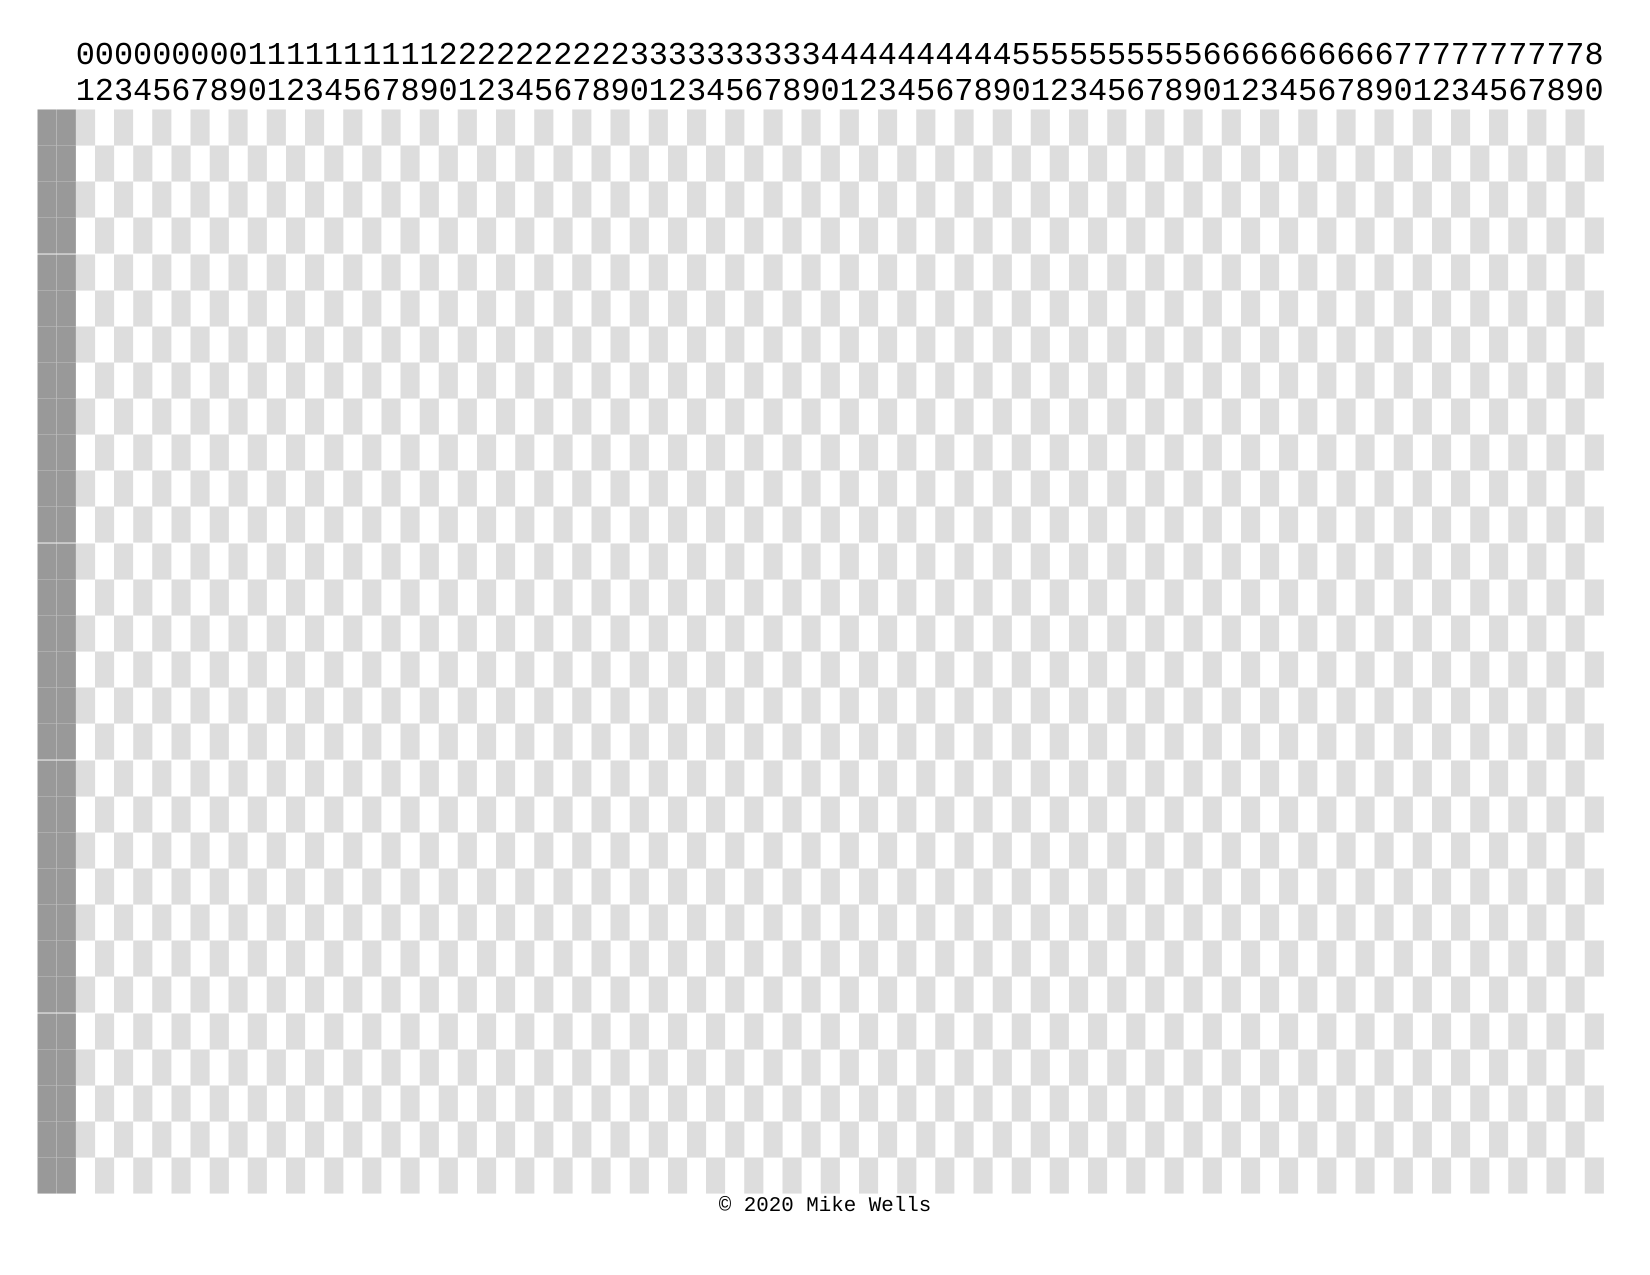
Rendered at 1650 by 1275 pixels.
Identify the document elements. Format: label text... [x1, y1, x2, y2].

text 00000000011111111112222222222333333333344444444445555555555666666666677777777778 [37, 37, 1612, 74]
text © 2020 Mike Wells [37, 1194, 1612, 1218]
text 12345678901234567890123456789012345678901234567890123456789012345678901234567890 [37, 74, 1612, 110]
